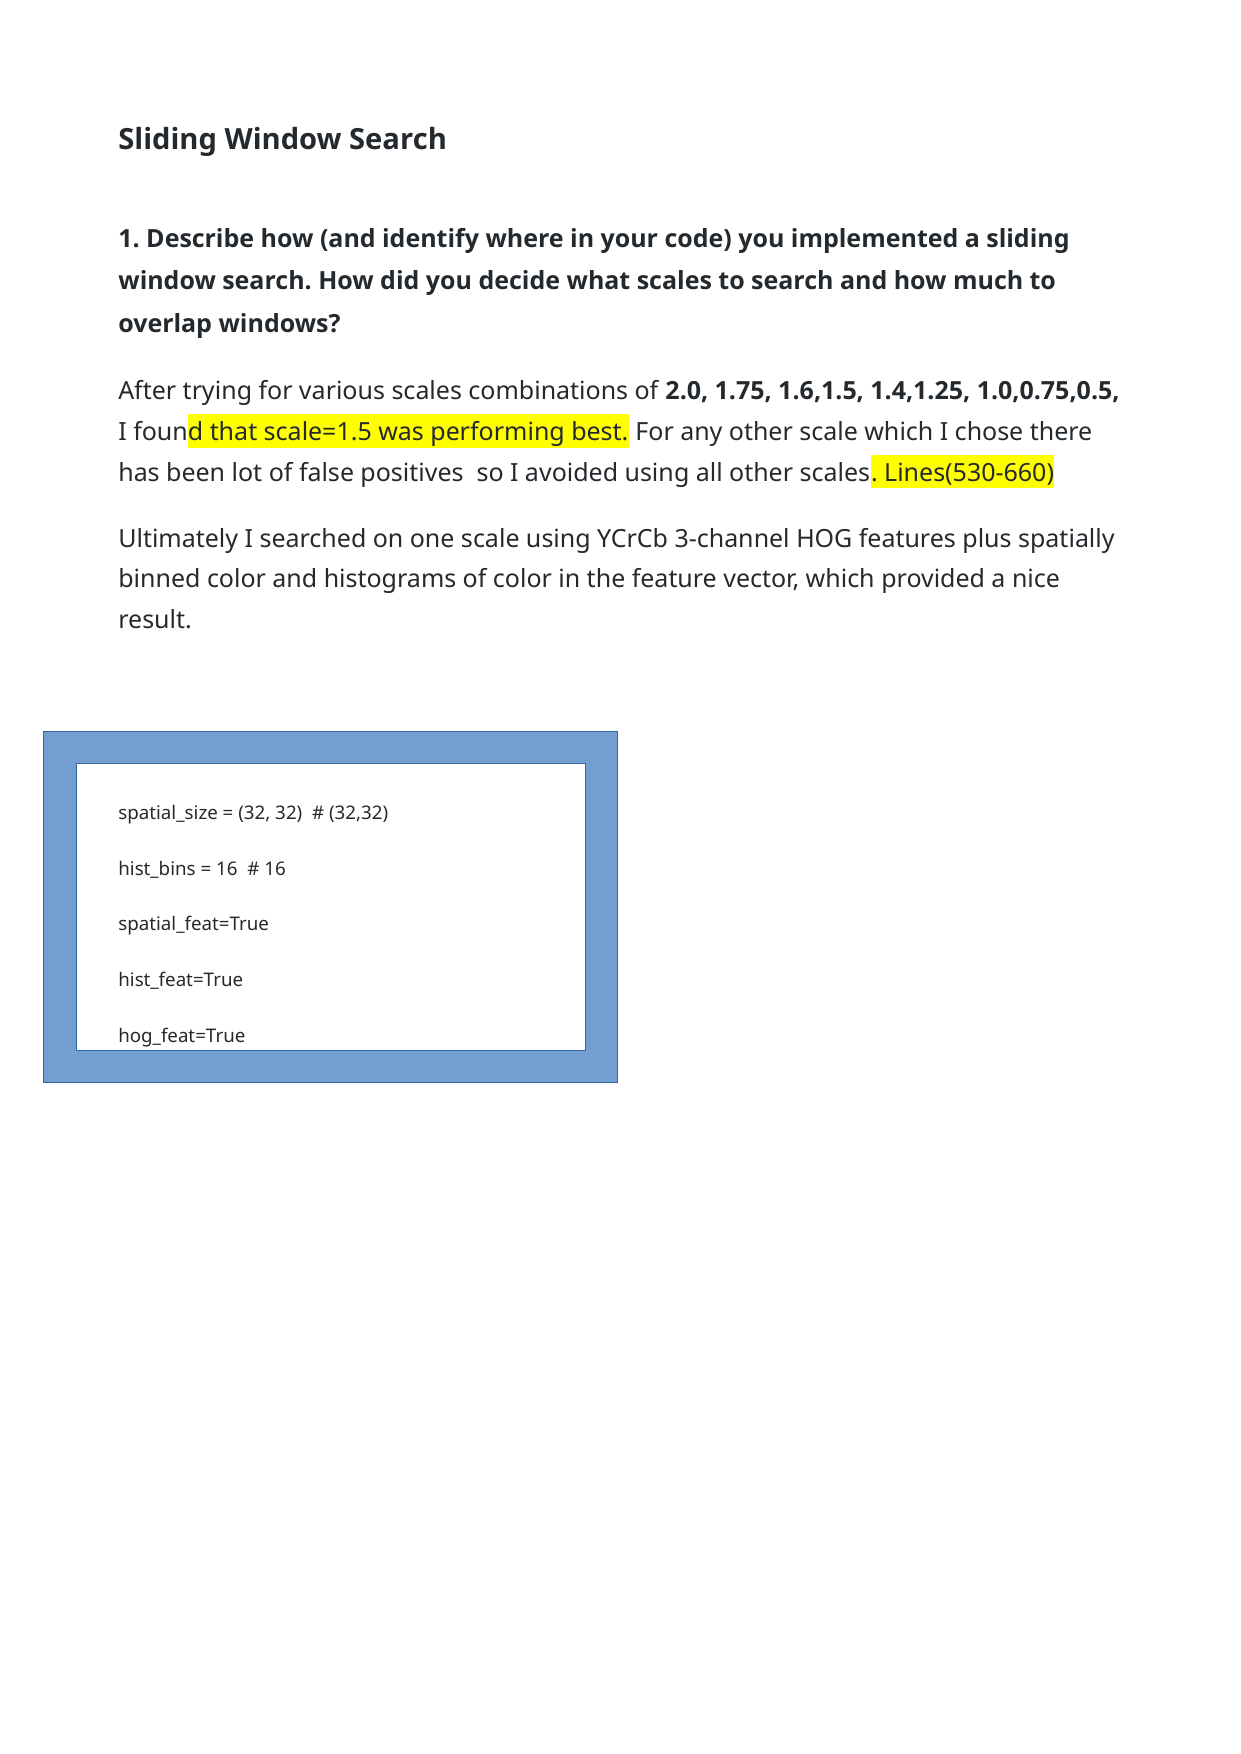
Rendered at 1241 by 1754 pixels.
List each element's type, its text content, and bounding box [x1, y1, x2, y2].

text hist_feat=True [118, 966, 585, 992]
text [618, 855, 1122, 881]
text spatial_feat=True [118, 911, 585, 936]
text [618, 966, 1122, 992]
text After trying for various scales combinations of 2.0, 1.75, 1.6,1.5, 1.4,1.25, 1.0,0.75,0.5, I found that scale=1.5 was performing best. For any other scale which I chose there has been lot of false positives so I avoided using all other scales. Lines(530-660) [118, 373, 1122, 488]
subtitle 1. Describe how (and identify where in your code) you implemented a sliding window search. How did you decide what scales to search and how much to overlap windows? [118, 220, 1122, 339]
text hist_bins = 16 # 16 [118, 855, 585, 881]
text spatial_size = (32, 32) # (32,32) [118, 799, 585, 825]
text [618, 1022, 1122, 1047]
text Ultimately I searched on one scale using YCrCb 3-channel HOG features plus spatially binned color and histograms of color in the feature vector, which provided a nice result. [118, 520, 1122, 636]
text [618, 799, 1122, 825]
subtitle Sliding Window Search [118, 118, 1122, 158]
text [618, 911, 1122, 936]
text hog_feat=True [118, 1022, 585, 1047]
